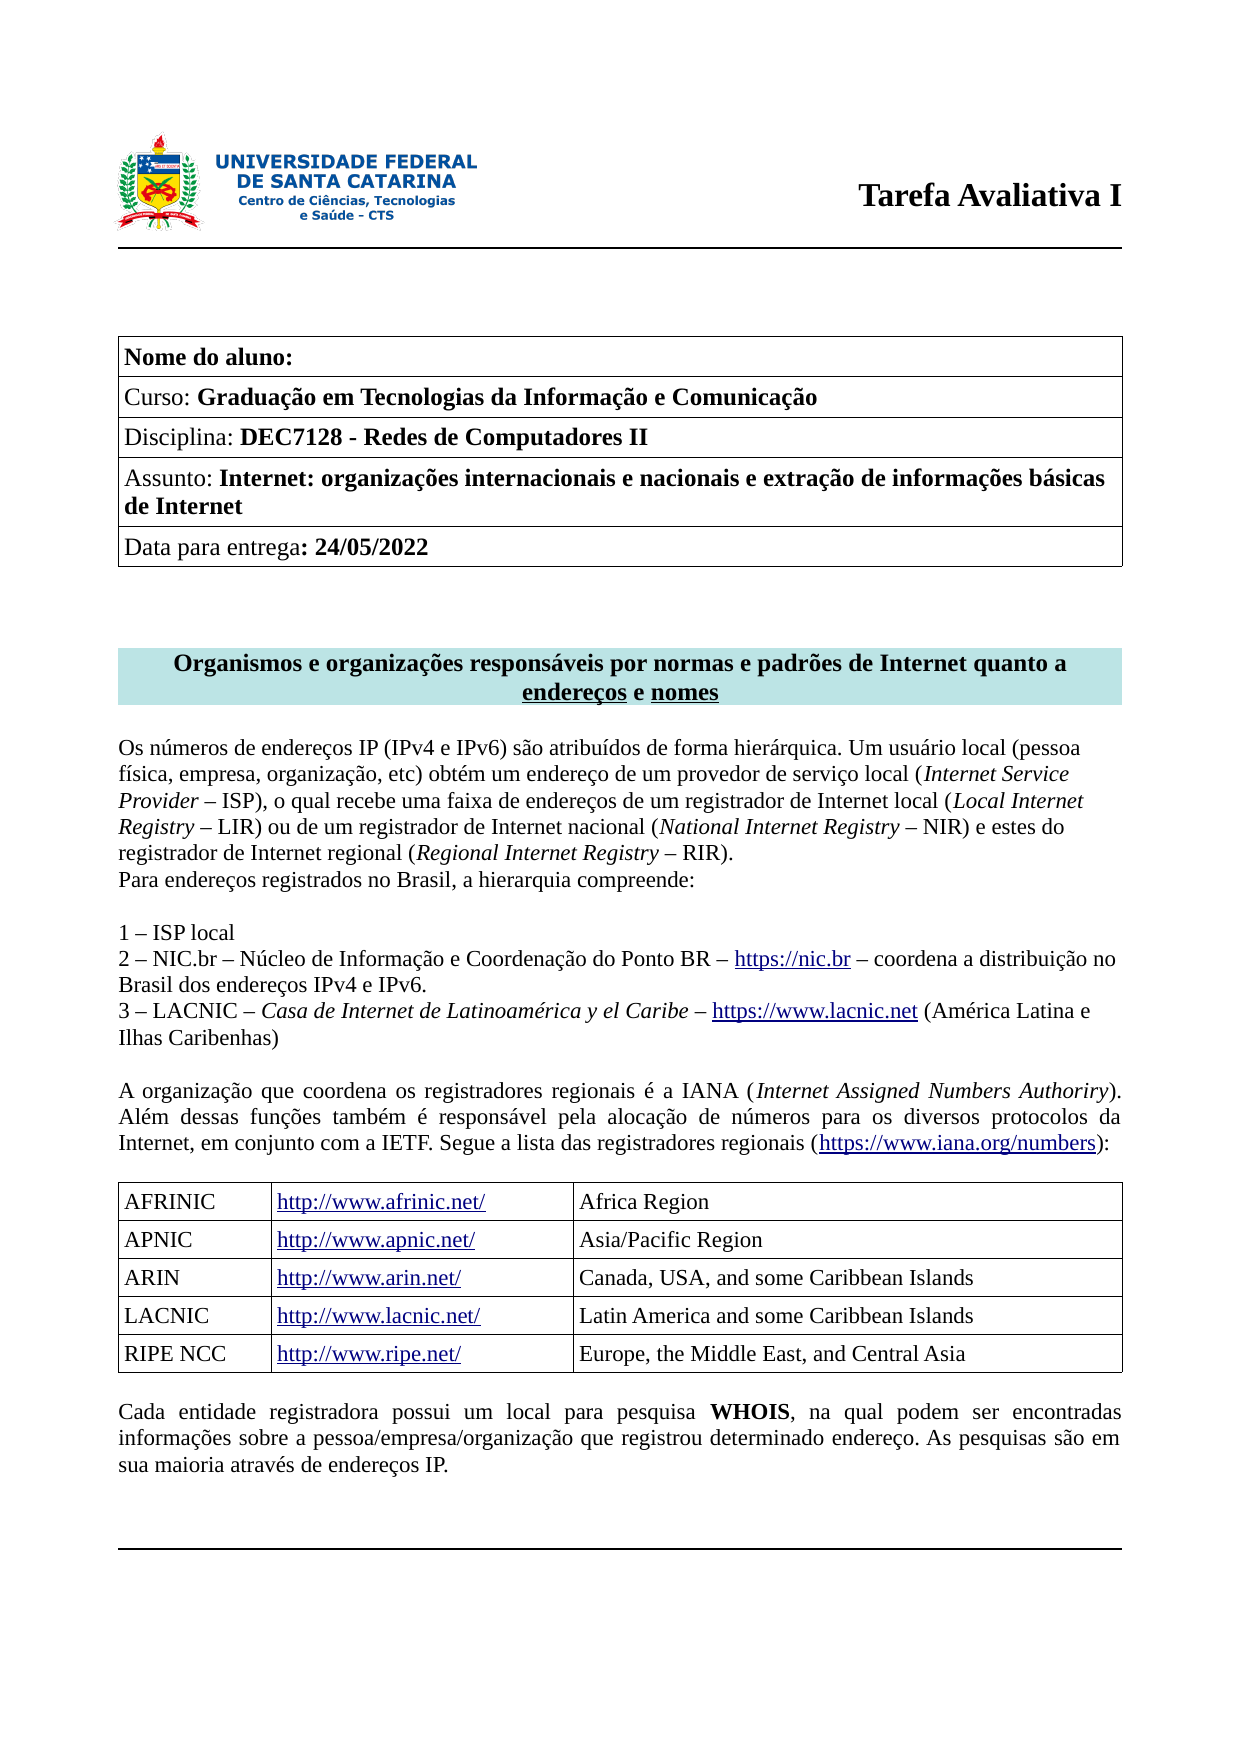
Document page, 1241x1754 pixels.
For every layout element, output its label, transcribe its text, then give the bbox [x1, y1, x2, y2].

text Organismos e organizações responsáveis por normas e padrões de Internet quanto a endereços e nomes [118, 648, 1122, 705]
text Para endereços registrados no Brasil, a hierarquia compreende: [118, 866, 1122, 892]
table_cell http://www.apnic.net/ [272, 1221, 573, 1258]
table_header Nome do aluno: [119, 337, 1122, 376]
table_cell Asia/Pacific Region [574, 1221, 1122, 1258]
picture [113, 131, 477, 231]
table_cell Disciplina: DEC7128 - Redes de Computadores II [119, 418, 1122, 457]
table_cell Data para entrega: 24/05/2022 [119, 527, 1122, 566]
text 2 – NIC.br – Núcleo de Informação e Coordenação do Ponto BR – https://nic.br – coordena a distribuição no Brasil dos endereços IPv4 e IPv6. [118, 945, 1122, 998]
text Cada entidade registradora possui um local para pesquisa WHOIS, na qual podem ser encontradas informações sobre a pessoa/empresa/organização que registrou determinado endereço. As pesquisas são em sua maioria através de endereços IP. [118, 1398, 1122, 1477]
table_header Africa Region [574, 1183, 1122, 1220]
table_header AFRINIC [119, 1183, 271, 1220]
text 1 – ISP local [118, 918, 1122, 945]
table_cell Europe, the Middle East, and Central Asia [574, 1335, 1122, 1372]
table_cell Assunto: Internet: organizações internacionais e nacionais e extração de informações básicas de Internet [119, 458, 1122, 526]
table_cell RIPE NCC [119, 1335, 271, 1372]
table_cell LACNIC [119, 1297, 271, 1334]
table_cell ARIN [119, 1259, 271, 1296]
text 3 – LACNIC – Casa de Internet de Latinoamérica y el Caribe – https://www.lacnic.net (América Latina e Ilhas Caribenhas) [118, 998, 1122, 1050]
text Os números de endereços IP (IPv4 e IPv6) são atribuídos de forma hierárquica. Um usuário local (pessoa física, empresa, organização, etc) obtém um endereço de um provedor de serviço local (Internet Service Provider – ISP), o qual recebe uma faixa de endereços de um registrador de Internet local (Local Internet Registry – LIR) ou de um registrador de Internet nacional (National Internet Registry – NIR) e estes do registrador de Internet regional (Regional Internet Registry – RIR). [118, 734, 1122, 866]
table_cell http://www.arin.net/ [272, 1259, 573, 1296]
table_cell http://www.lacnic.net/ [272, 1297, 573, 1334]
table_cell Latin America and some Caribbean Islands [574, 1297, 1122, 1334]
table_cell Canada, USA, and some Caribbean Islands [574, 1259, 1122, 1296]
table_cell APNIC [119, 1221, 271, 1258]
table_cell Curso: Graduação em Tecnologias da Informação e Comunicação [119, 377, 1122, 417]
table_cell http://www.ripe.net/ [272, 1335, 573, 1372]
table_header http://www.afrinic.net/ [272, 1183, 573, 1220]
text A organização que coordena os registradores regionais é a IANA (Internet Assigned Numbers Authoriry). Além dessas funções também é responsável pela alocação de números para os diversos protocolos da Internet, em conjunto com a IETF. Segue a lista das registradores regionais (https://www.iana.org/numbers): [118, 1077, 1122, 1156]
